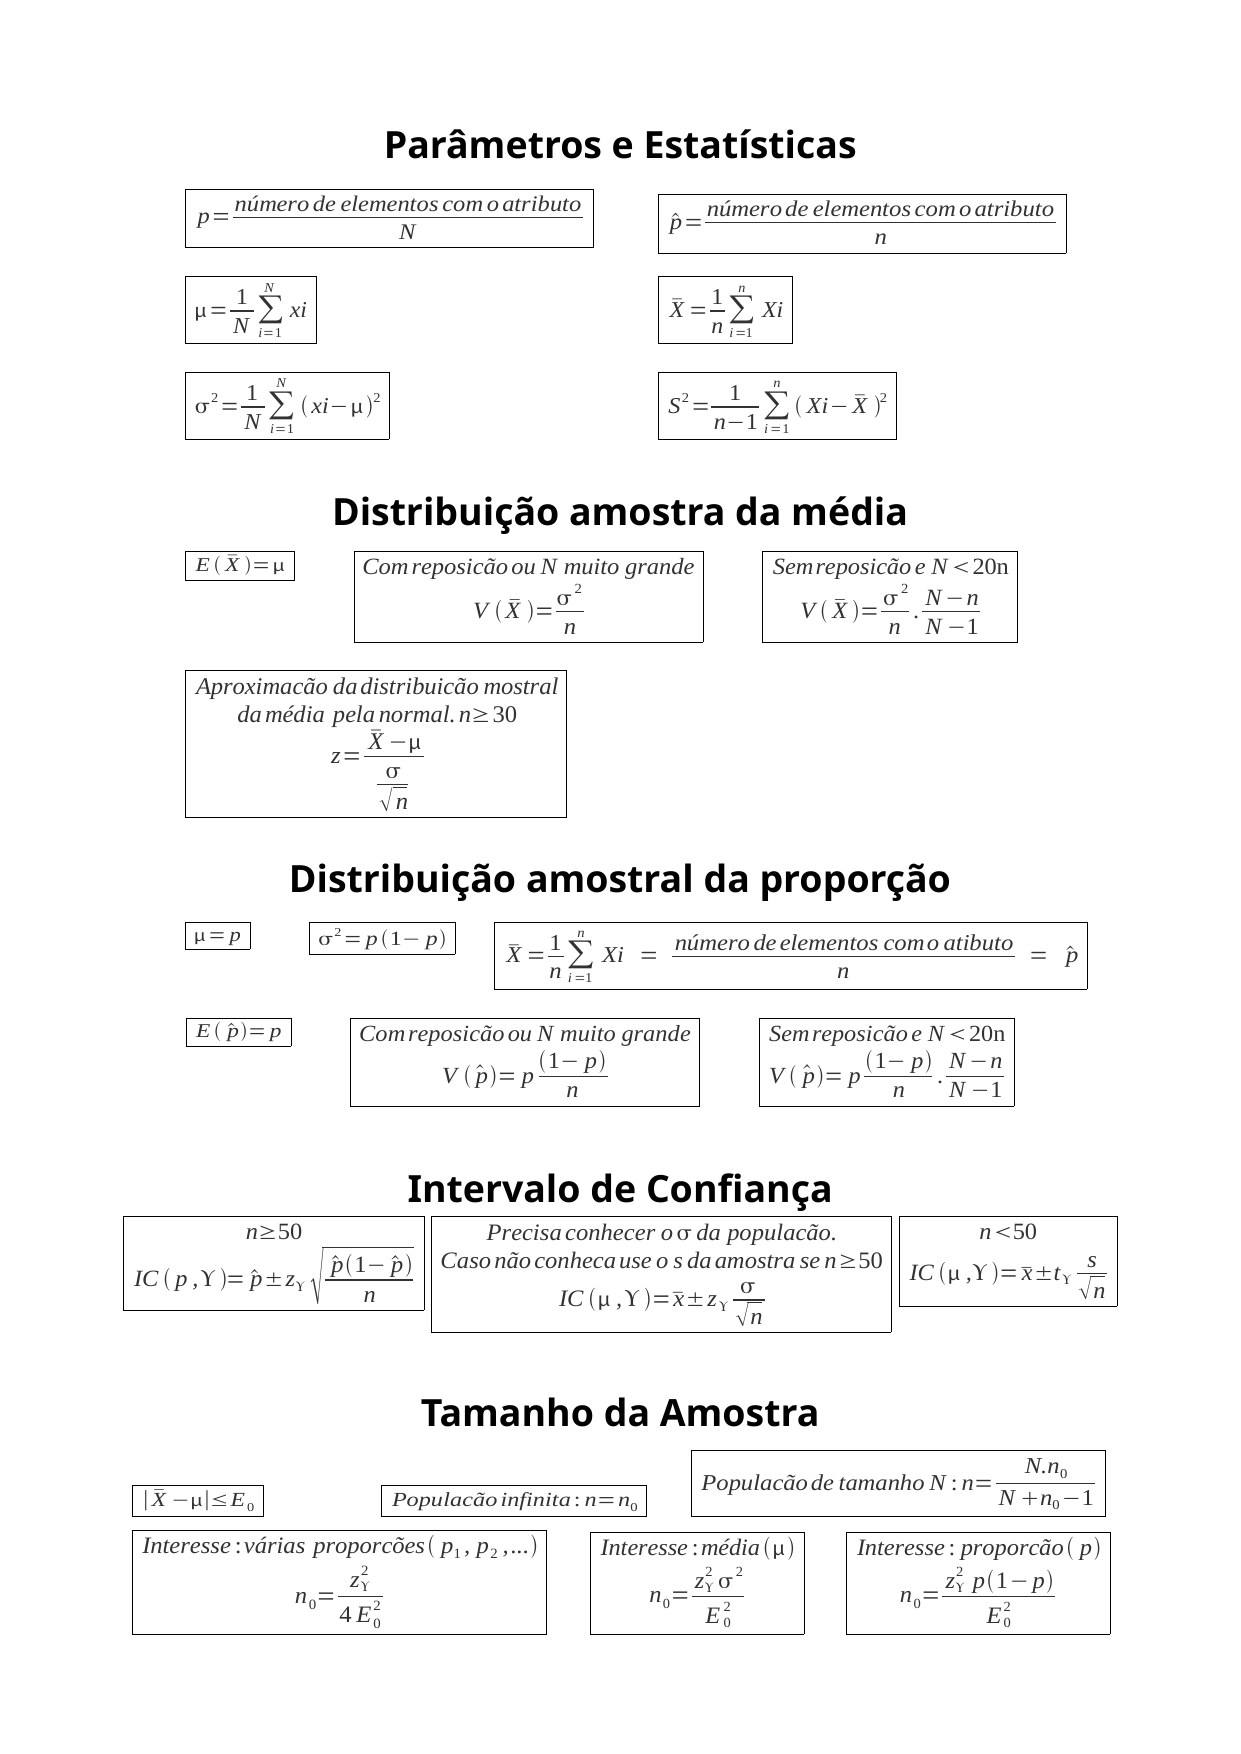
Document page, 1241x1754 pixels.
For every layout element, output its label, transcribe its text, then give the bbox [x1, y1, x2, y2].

text Tamanho da Amostra [118, 1386, 1122, 1437]
text Distribuição amostral da proporção [118, 853, 1122, 904]
text Tamanho da Amostra [382, 1486, 646, 1516]
text Intervalo de Confiança [118, 1162, 1122, 1213]
text Tamanho da Amostra [692, 1451, 1105, 1516]
text Tamanho da Amostra [133, 1531, 546, 1634]
text Tamanho da Amostra [133, 1486, 263, 1516]
text Parâmetros e Estatísticas [118, 118, 1122, 169]
text Tamanho da Amostra [847, 1533, 1110, 1634]
text Tamanho da Amostra [591, 1533, 804, 1634]
text Distribuição amostra da média [118, 485, 1122, 536]
